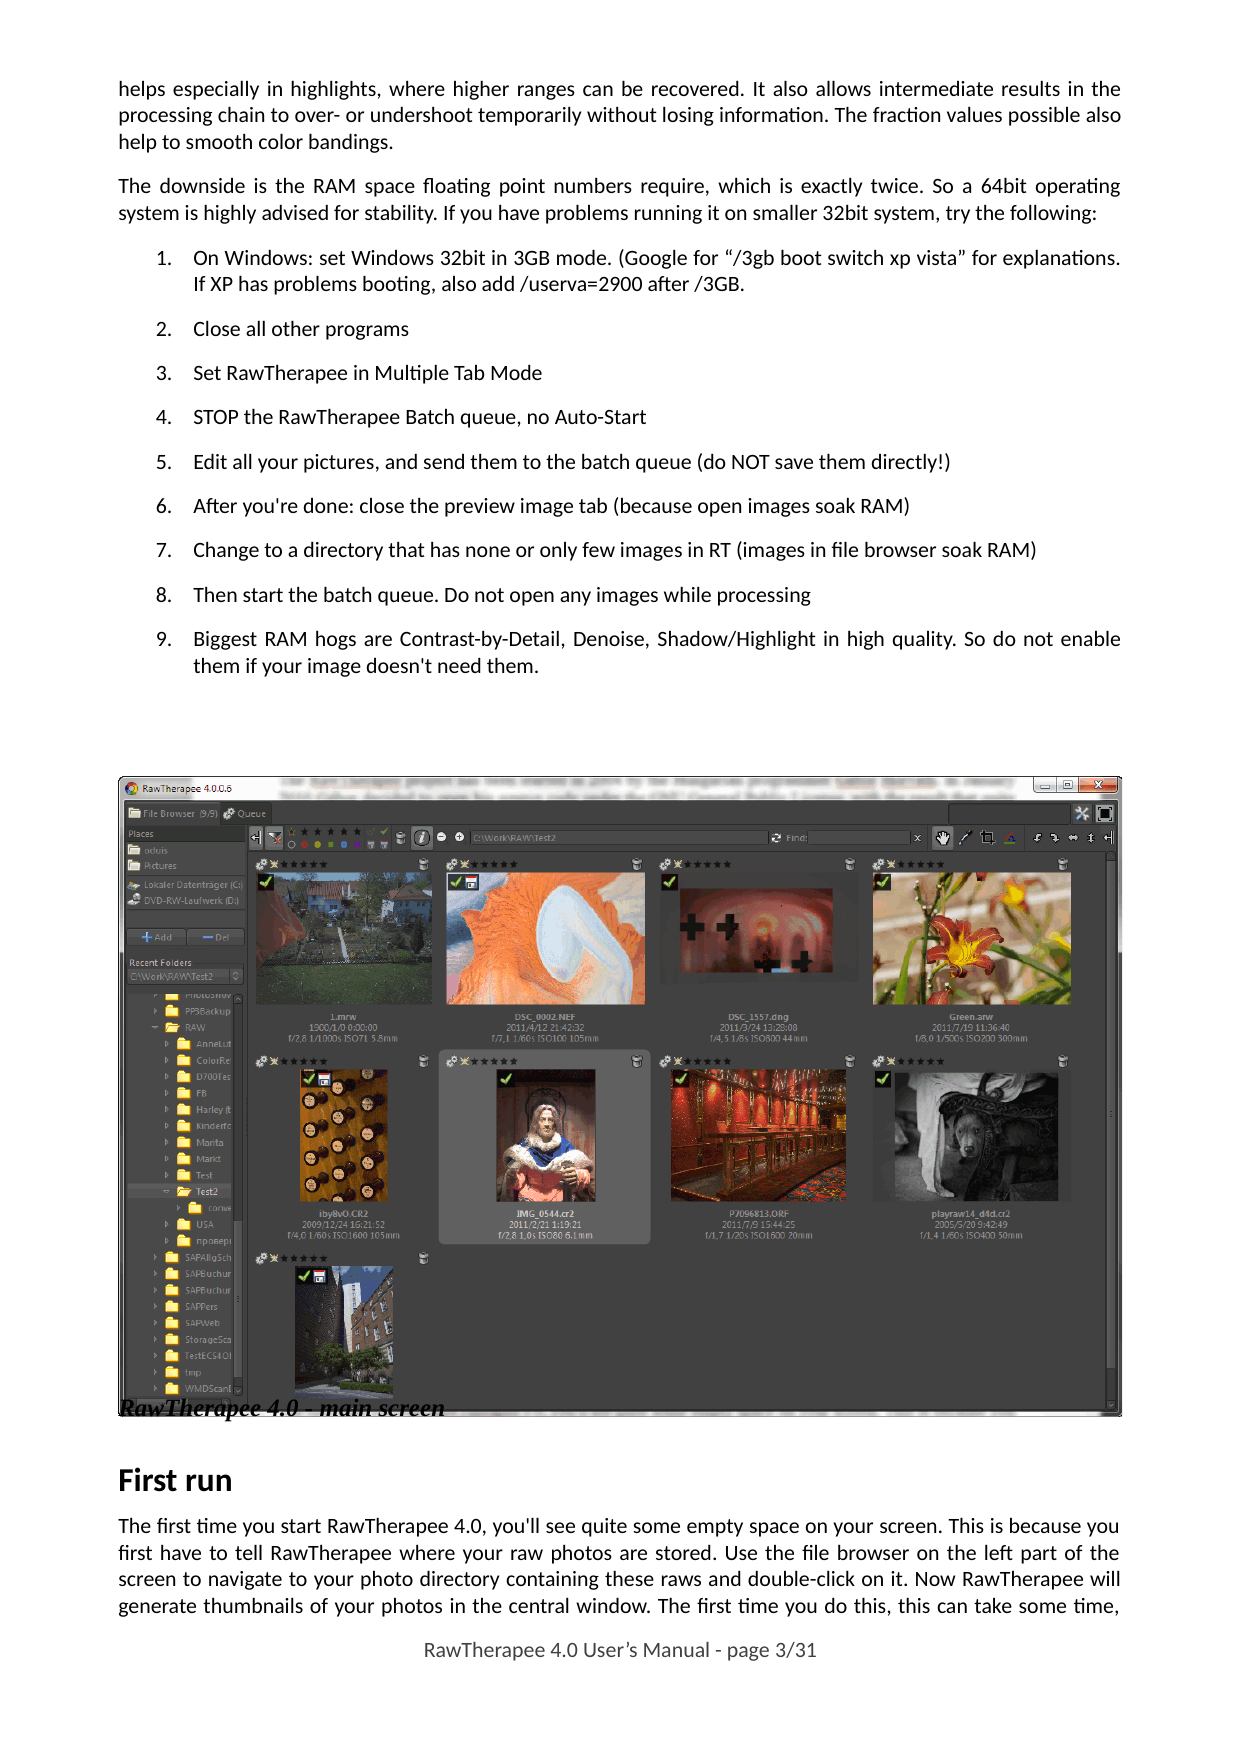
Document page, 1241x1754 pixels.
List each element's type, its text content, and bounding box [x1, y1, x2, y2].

list Biggest RAM hogs are Contrast-by-Detail, Denoise, Shadow/Highlight in high quality. So do not enable them if your image doesn't need them. [156, 625, 1122, 679]
list Change to a directory that has none or only few images in RT (images in file browser soak RAM) [156, 537, 1122, 563]
text The first time you start RawTherapee 4.0, you'll see quite some empty space on your screen. This is because you first have to tell RawTherapee where your raw photos are stored. Use the file browser on the left part of the screen to navigate to your photo directory containing these raws and double-click on it. Now RawTherapee will generate thumbnails of your photos in the central window. The first time you do this, this can take some time, [118, 1512, 1122, 1619]
text helps especially in highlights, where higher ranges can be recovered. It also allows intermediate results in the processing chain to over- or undershoot temporarily without losing information. The fraction values possible also help to smooth color bandings. [118, 75, 1122, 155]
list Close all other programs [156, 315, 1122, 341]
list STOP the RawTherapee Batch queue, no Auto-Start [156, 403, 1122, 430]
list Set RawTherapee in Multiple Tab Mode [156, 359, 1122, 386]
list After you're done: close the preview image tab (because open images soak RAM) [156, 492, 1122, 519]
subtitle First run [118, 1459, 1122, 1500]
list Then start the batch queue. Do not open any images while processing [156, 581, 1122, 608]
list On Windows: set Windows 32bit in 3GB mode. (Google for “/3gb boot switch xp vista” for explanations. If XP has problems booting, also add /userva=2900 after /3GB. [156, 244, 1122, 297]
text RawTherapee 4.0 - main screen [118, 753, 1122, 776]
list Edit all your pictures, and send them to the batch queue (do NOT save them directly!) [156, 448, 1122, 474]
text The downside is the RAM space floating point numbers require, which is exactly twice. So a 64bit operating system is highly advised for stability. If you have problems running it on smaller 32bit system, try the following: [118, 173, 1122, 226]
text RawTherapee 4.0 - main screen [118, 1417, 1122, 1422]
